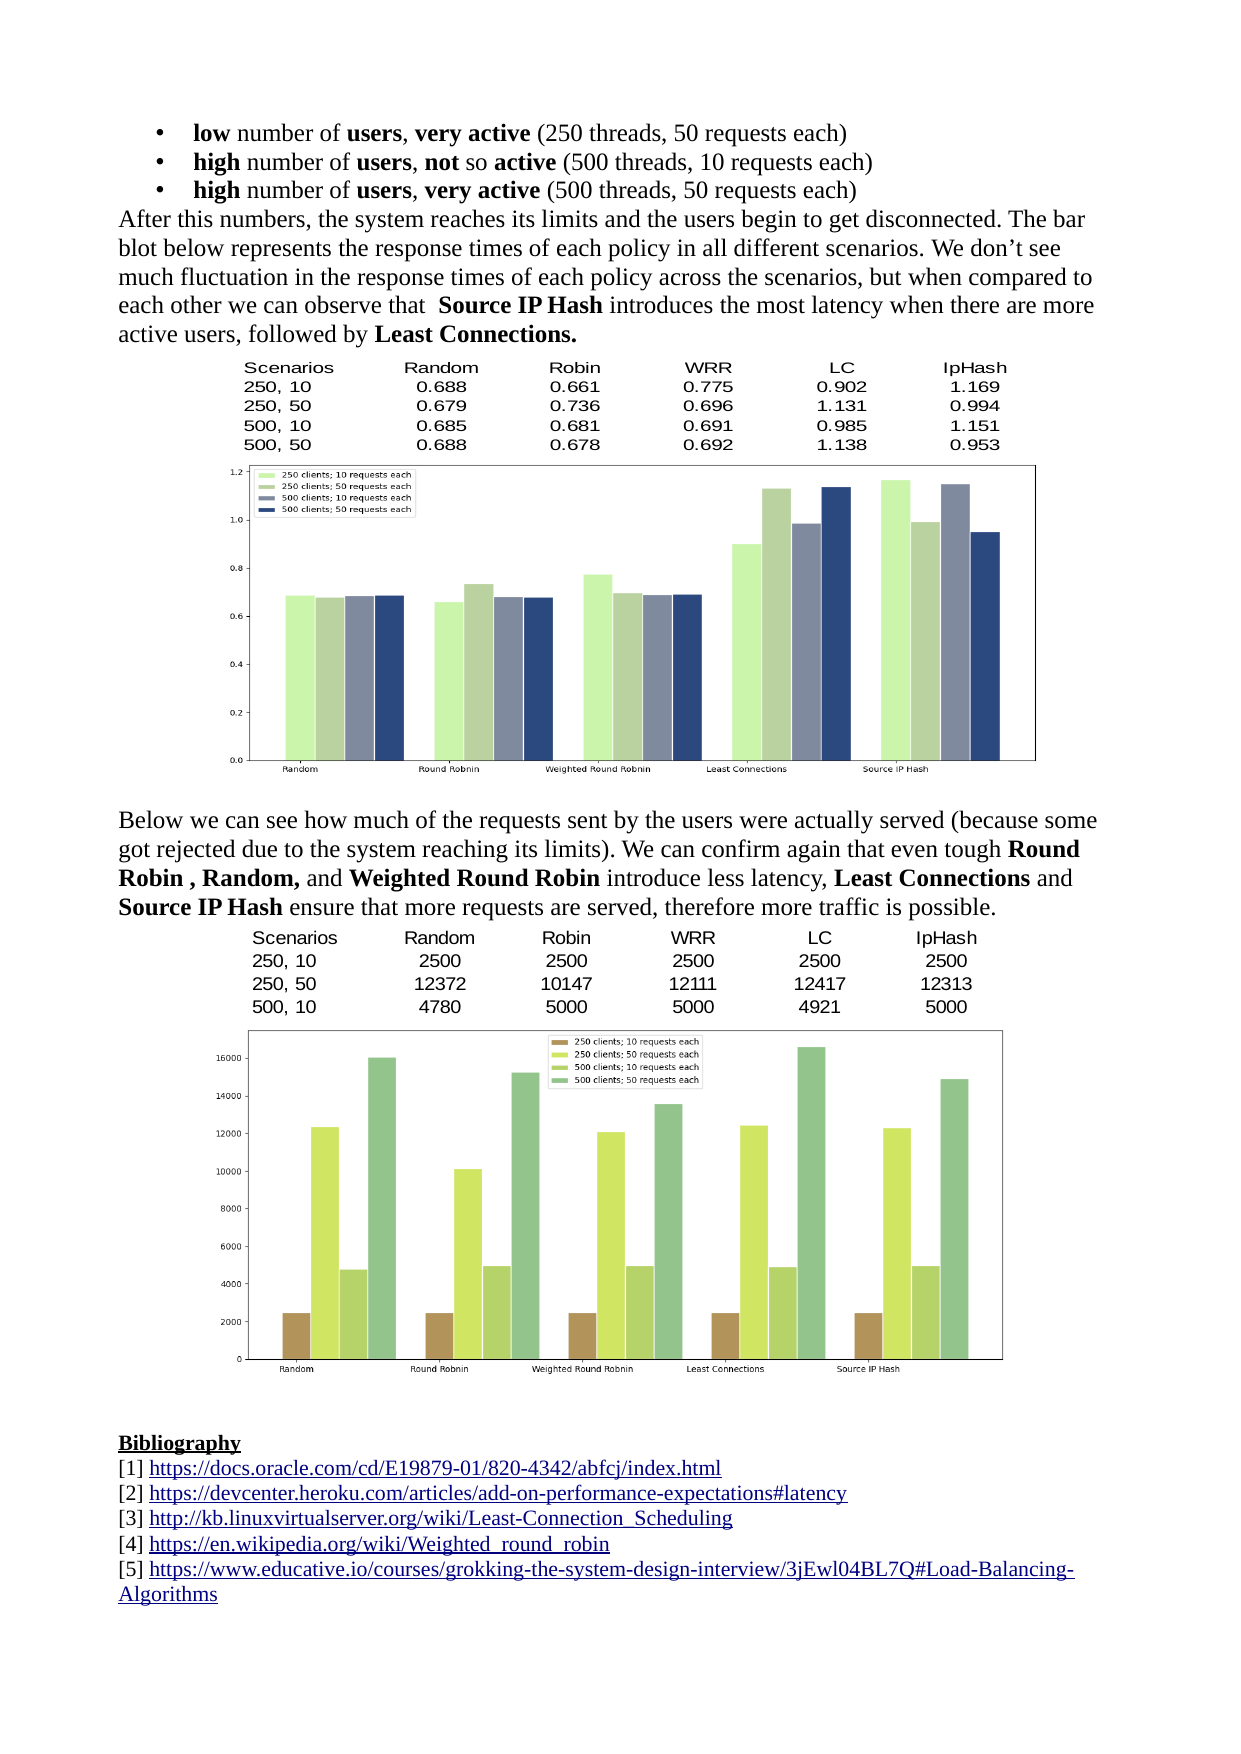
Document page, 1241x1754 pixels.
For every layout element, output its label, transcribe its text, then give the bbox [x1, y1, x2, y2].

text Below we can see how much of the requests sent by the users were actually served (because some got rejected due to the system reaching its limits). We can confirm again that even tough Round Robin , Random, and Weighted Round Robin introduce less latency, Least Connections and Source IP Hash ensure that more requests are served, therefore more traffic is possible. [118, 805, 1122, 920]
text [3] http://kb.linuxvirtualserver.org/wiki/Least-Connection_Scheduling [118, 1505, 1122, 1531]
text [5] https://www.educative.io/courses/grokking-the-system-design-interview/3jEwl04BL7Q#Load-Balancing-Algorithms [118, 1556, 1122, 1606]
list high number of users, very active (500 threads, 50 requests each) [156, 176, 1122, 204]
text [2] https://devcenter.heroku.com/articles/add-on-performance-expectations#latency [118, 1480, 1122, 1505]
list high number of users, not so active (500 threads, 10 requests each) [156, 147, 1122, 176]
picture [203, 1016, 1012, 1376]
list low number of users, very active (250 threads, 50 requests each) [156, 118, 1122, 147]
text After this numbers, the system reaches its limits and the users begin to get disconnected. The bar blot below represents the response times of each policy in all different scenarios. We don’t see much fluctuation in the response times of each policy across the scenarios, but when compared to each other we can observe that Source IP Hash introduces the most latency when there are more active users, followed by Least Connections. [118, 204, 1122, 348]
text [1] https://docs.oracle.com/cd/E19879-01/820-4342/abfcj/index.html [118, 1455, 1122, 1480]
text Bibliography [118, 1430, 1122, 1455]
picture [221, 456, 1045, 777]
text [4] https://en.wikipedia.org/wiki/Weighted_round_robin [118, 1531, 1122, 1556]
